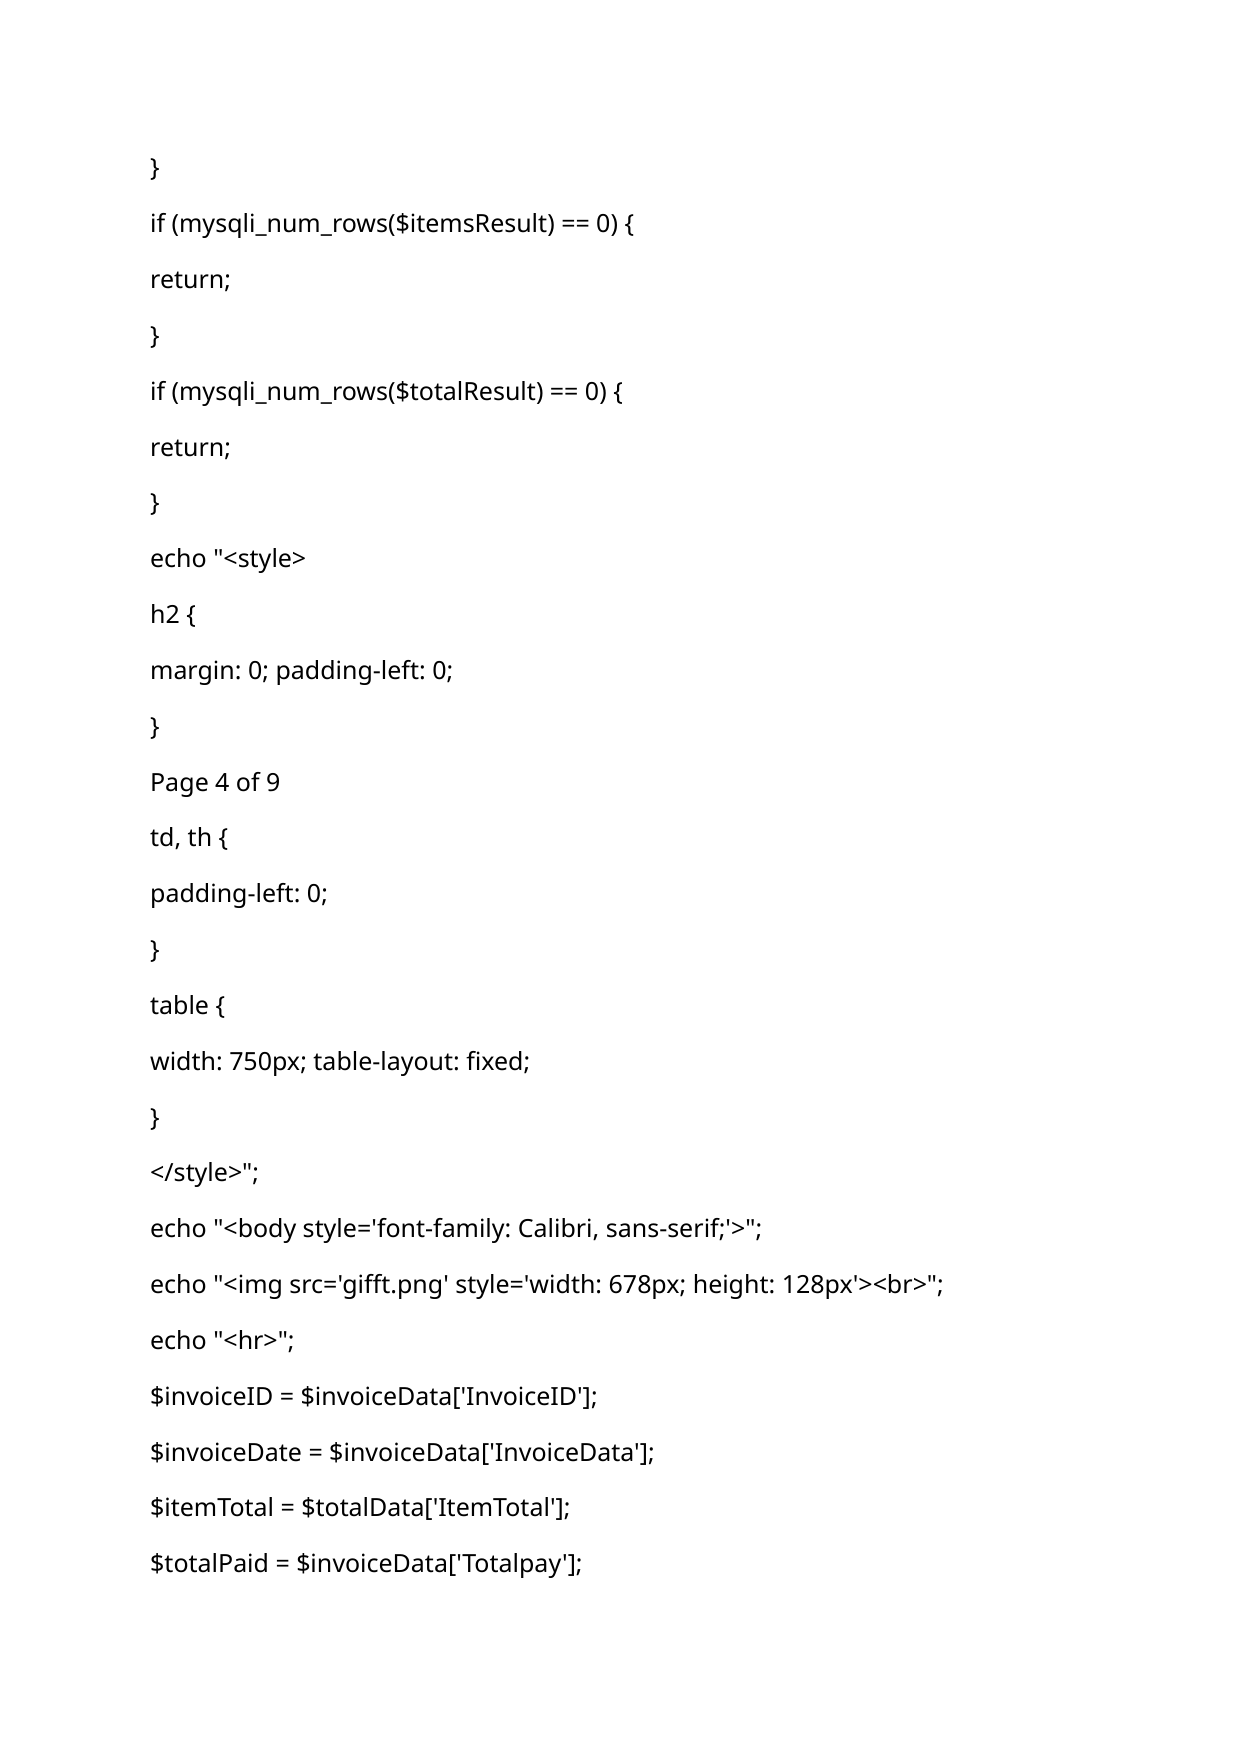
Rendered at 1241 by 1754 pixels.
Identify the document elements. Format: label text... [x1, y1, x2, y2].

text table { [150, 987, 1090, 1022]
text $totalPaid = $invoiceData['Totalpay']; [150, 1546, 1090, 1580]
text return; [150, 262, 1090, 296]
text td, th { [150, 820, 1090, 854]
text margin: 0; padding-left: 0; [150, 652, 1090, 687]
text width: 750px; table-layout: fixed; [150, 1043, 1090, 1077]
text echo "<hr>"; [150, 1322, 1090, 1357]
text echo "<style> [150, 541, 1090, 575]
text $invoiceID = $invoiceData['InvoiceID']; [150, 1378, 1090, 1412]
text echo "<body style='font-family: Calibri, sans-serif;'>"; [150, 1211, 1090, 1245]
text padding-left: 0; [150, 876, 1090, 910]
text </style>"; [150, 1155, 1090, 1189]
text if (mysqli_num_rows($totalResult) == 0) { [150, 373, 1090, 407]
text } [150, 317, 1090, 352]
text } [150, 150, 1090, 184]
text } [150, 932, 1090, 966]
text return; [150, 429, 1090, 463]
text $invoiceDate = $invoiceData['InvoiceData']; [150, 1434, 1090, 1468]
text $itemTotal = $totalData['ItemTotal']; [150, 1490, 1090, 1524]
text } [150, 485, 1090, 519]
text h2 { [150, 597, 1090, 631]
text Page 4 of 9 [150, 764, 1090, 798]
text echo "<img src='gifft.png' style='width: 678px; height: 128px'><br>"; [150, 1267, 1090, 1301]
text if (mysqli_num_rows($itemsResult) == 0) { [150, 206, 1090, 240]
text } [150, 708, 1090, 742]
text } [150, 1099, 1090, 1133]
